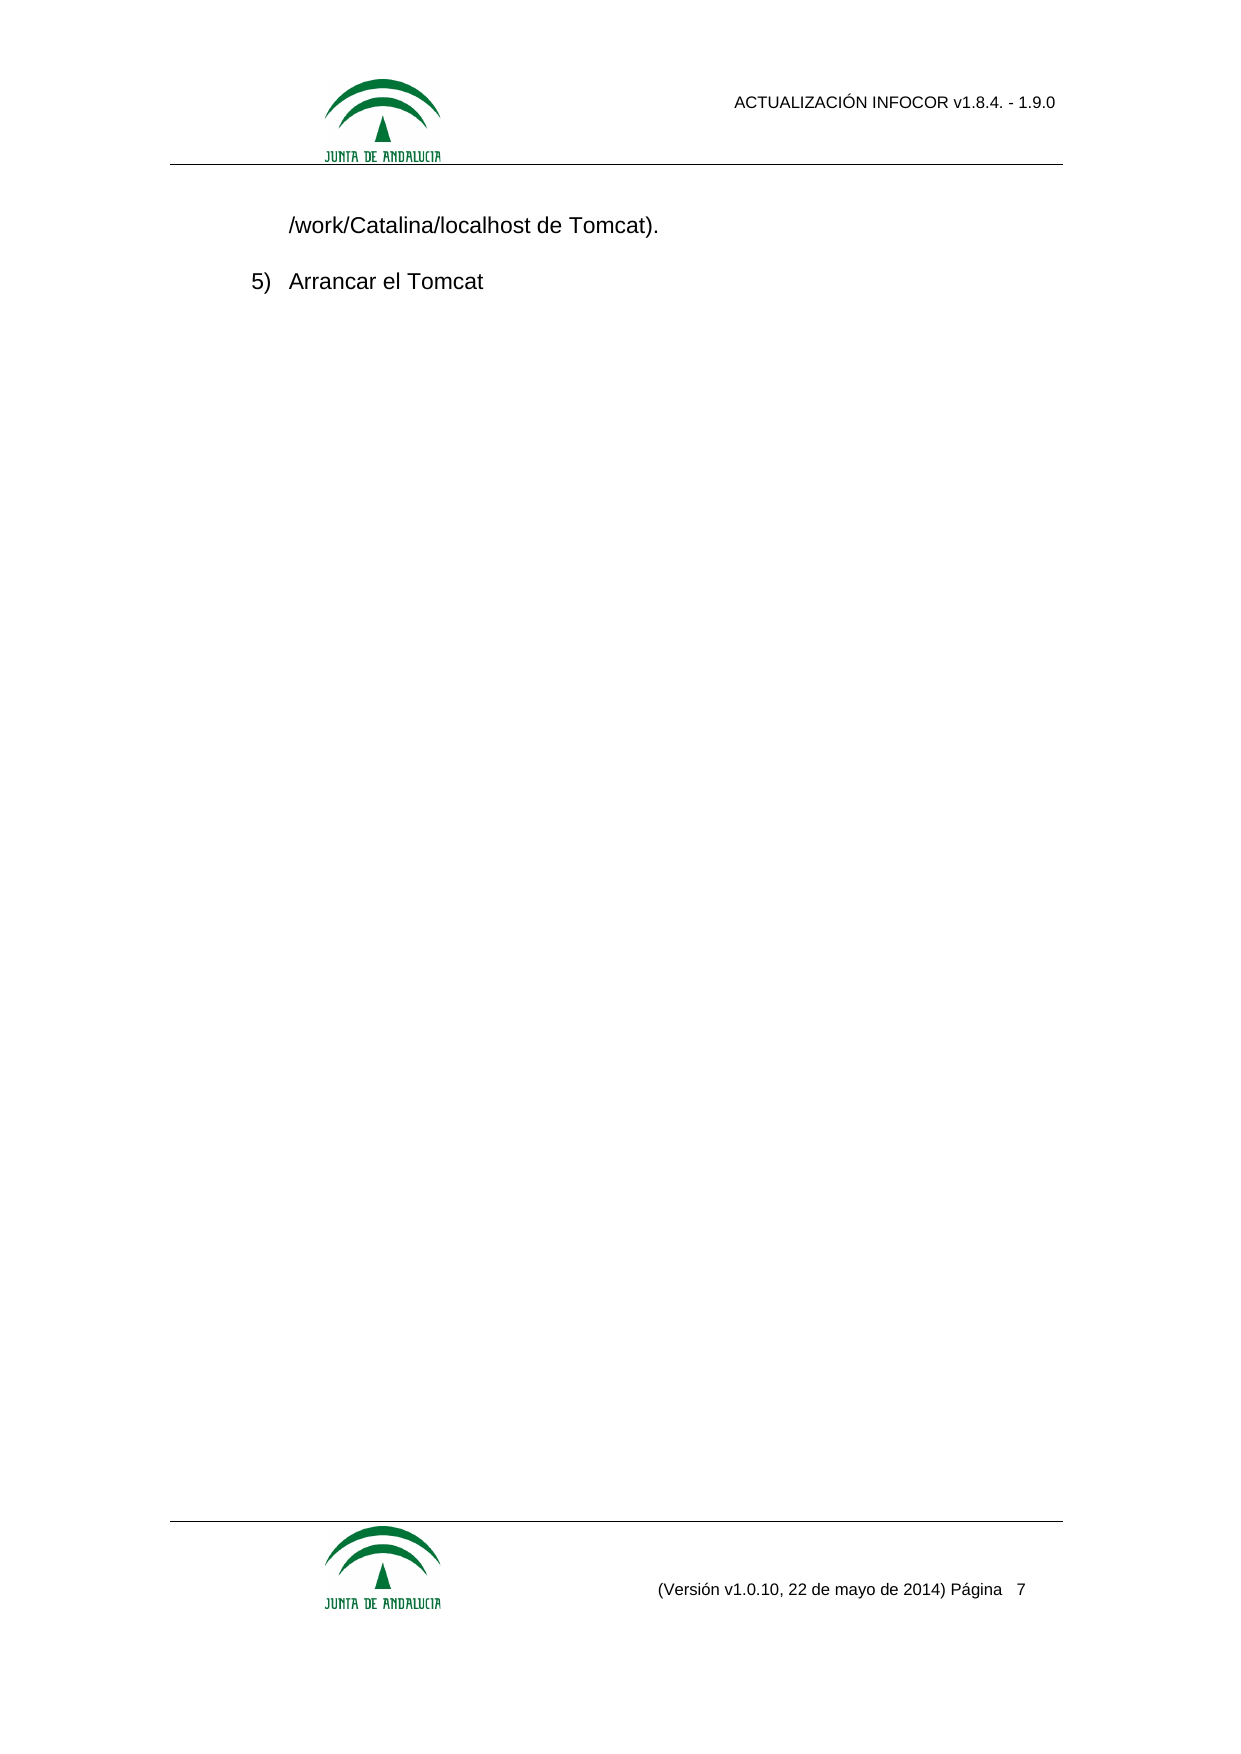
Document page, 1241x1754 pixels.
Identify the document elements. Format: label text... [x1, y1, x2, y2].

picture [324, 1526, 441, 1609]
list Arrancar el Tomcat [251, 265, 1063, 296]
picture [324, 79, 441, 162]
list /work/Catalina/localhost de Tomcat). [251, 208, 1063, 240]
